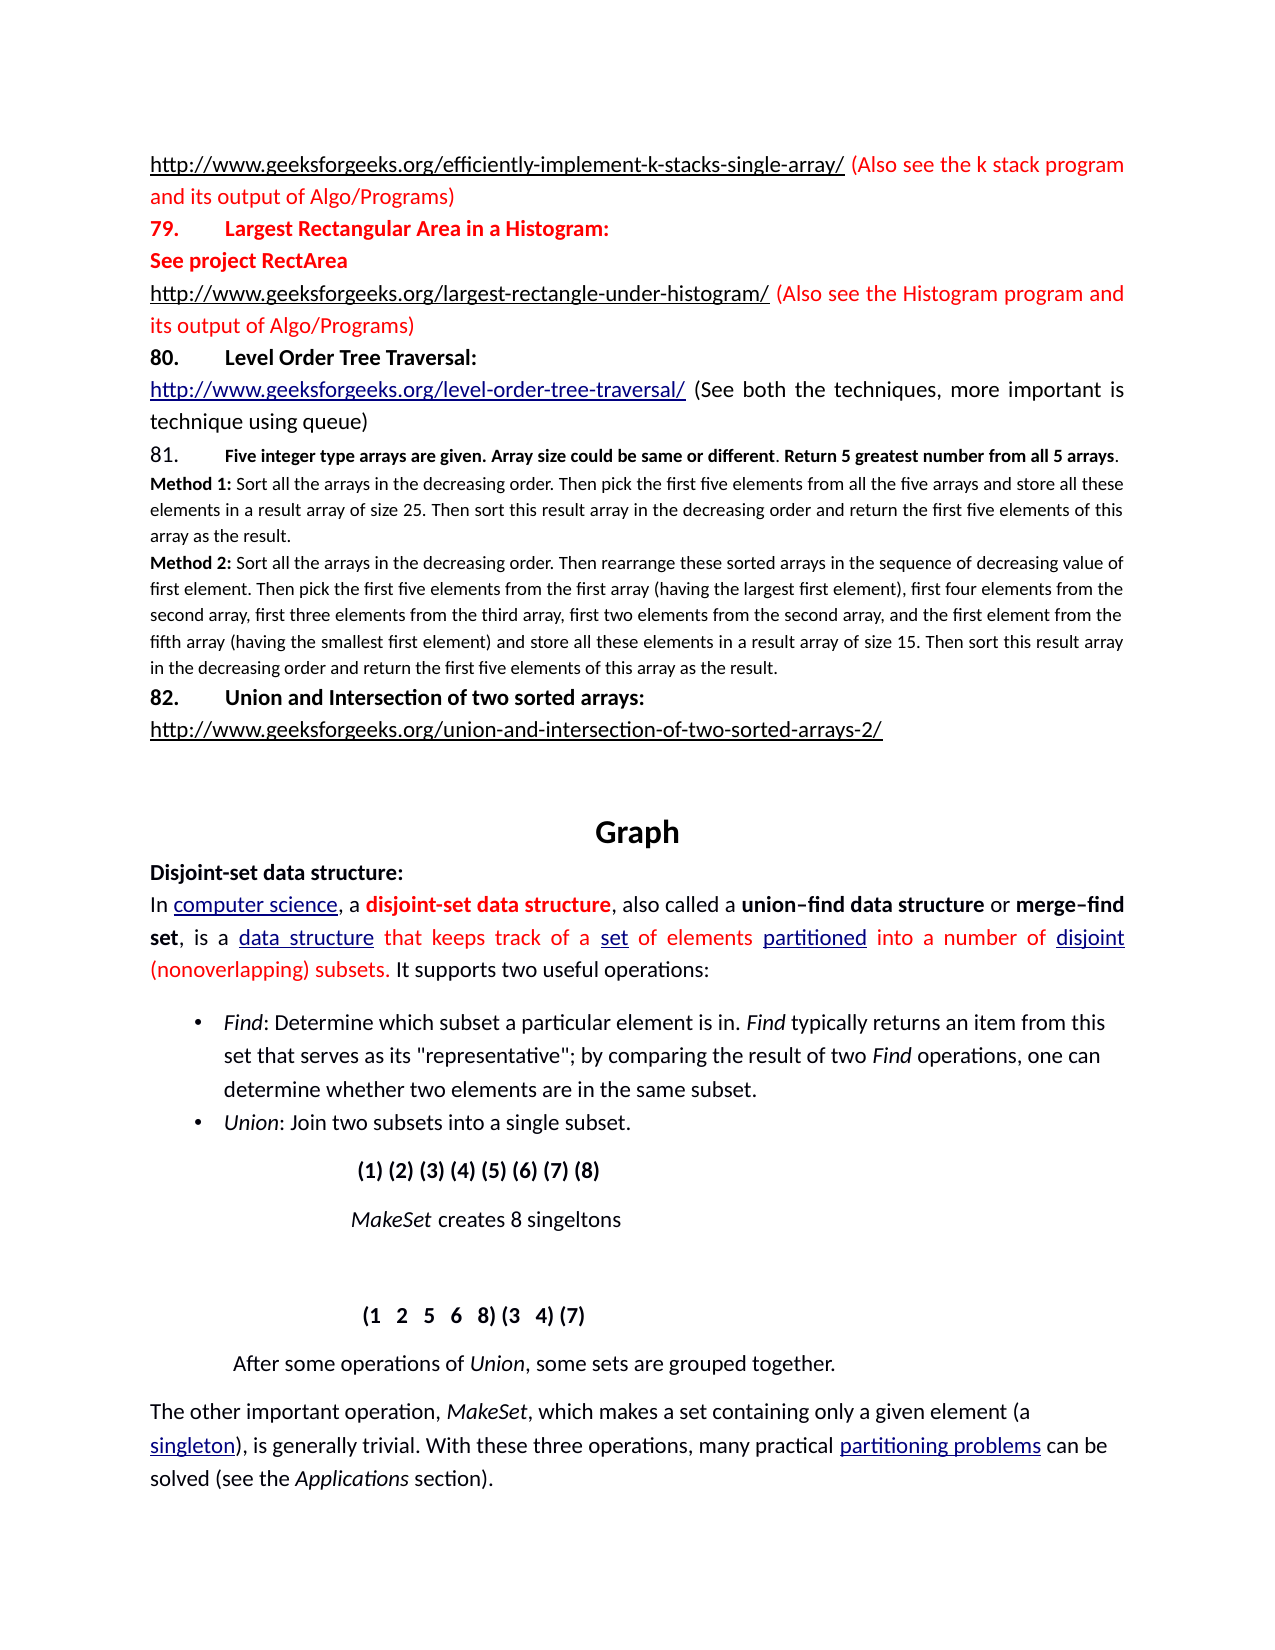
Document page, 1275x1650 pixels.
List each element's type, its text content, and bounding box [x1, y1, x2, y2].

list Five integer type arrays are given. Array size could be same or different. Return 5 greatest number from all 5 arrays. [150, 440, 1125, 468]
text The other important operation, MakeSet, which makes a set containing only a given element (a singleton), is generally trivial. With these three operations, many practical partitioning problems can be solved (see the Applications section). [150, 1397, 1125, 1492]
list Graph [150, 811, 1125, 852]
list http://www.geeksforgeeks.org/largest-rectangle-under-histogram/ (Also see the Histogram program and its output of Algo/Programs) [150, 279, 1125, 339]
list http://www.geeksforgeeks.org/efficiently-implement-k-stacks-single-array/ (Also see the k stack program and its output of Algo/Programs) [150, 150, 1125, 210]
text (1 2 5 6 8) (3 4) (7) [150, 1301, 1125, 1329]
list Level Order Tree Traversal: [150, 343, 1125, 371]
list In computer science, a disjoint-set data structure, also called a union–find data structure or merge–find set, is a data structure that keeps track of a set of elements partitioned into a number of disjoint (nonoverlapping) subsets. It supports two useful operations: [150, 890, 1125, 983]
text After some operations of Union, some sets are grouped together. [150, 1349, 1125, 1377]
list See project RectArea [150, 247, 1125, 274]
list Find: Determine which subset a particular element is in. Find typically returns an item from this set that serves as its "representative"; by comparing the result of two Find operations, one can determine whether two elements are in the same subset. [194, 1008, 1125, 1103]
list Method 2: Sort all the arrays in the decreasing order. Then rearrange these sorted arrays in the sequence of decreasing value of first element. Then pick the first five elements from the first array (having the largest first element), first four elements from the second array, first three elements from the third array, first two elements from the second array, and the first element from the fifth array (having the smallest first element) and store all these elements in a result array of size 15. Then sort this result array in the decreasing order and return the first five elements of this array as the result. [150, 551, 1125, 679]
list Union and Intersection of two sorted arrays: [150, 683, 1125, 711]
list Union: Join two subsets into a single subset. [194, 1108, 1125, 1136]
list http://www.geeksforgeeks.org/union-and-intersection-of-two-sorted-arrays-2/ [150, 715, 1125, 743]
list Method 1: Sort all the arrays in the decreasing order. Then pick the first five elements from all the five arrays and store all these elements in a result array of size 25. Then sort this result array in the decreasing order and return the first five elements of this array as the result. [150, 472, 1125, 547]
list Disjoint-set data structure: [150, 858, 1125, 886]
list http://www.geeksforgeeks.org/level-order-tree-traversal/ (See both the techniques, more important is technique using queue) [150, 375, 1125, 436]
text (1) (2) (3) (4) (5) (6) (7) (8) [150, 1157, 1125, 1184]
text MakeSet creates 8 singeltons [150, 1205, 1125, 1233]
list Largest Rectangular Area in a Histogram: [150, 214, 1125, 242]
